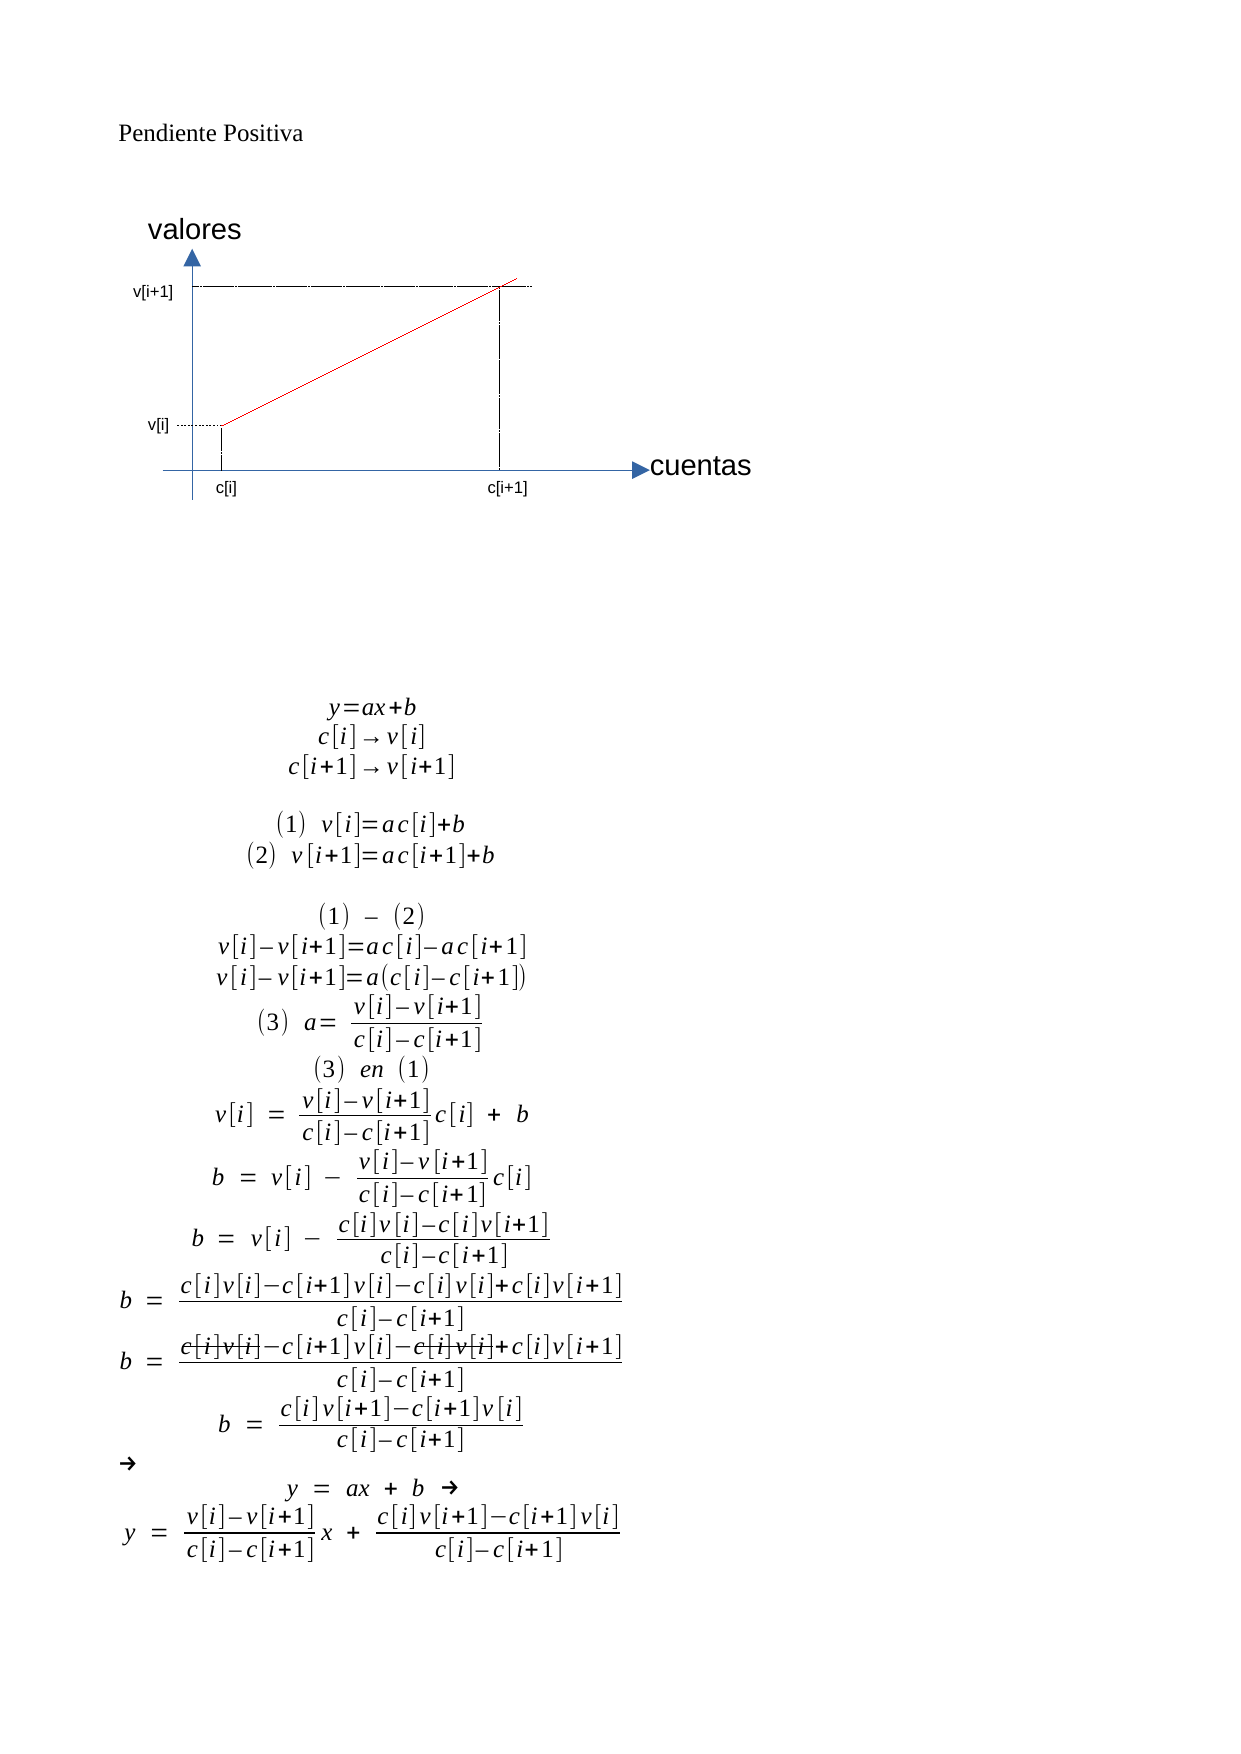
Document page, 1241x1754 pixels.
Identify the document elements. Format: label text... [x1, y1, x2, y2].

text Pendiente Positiva [118, 118, 1122, 147]
